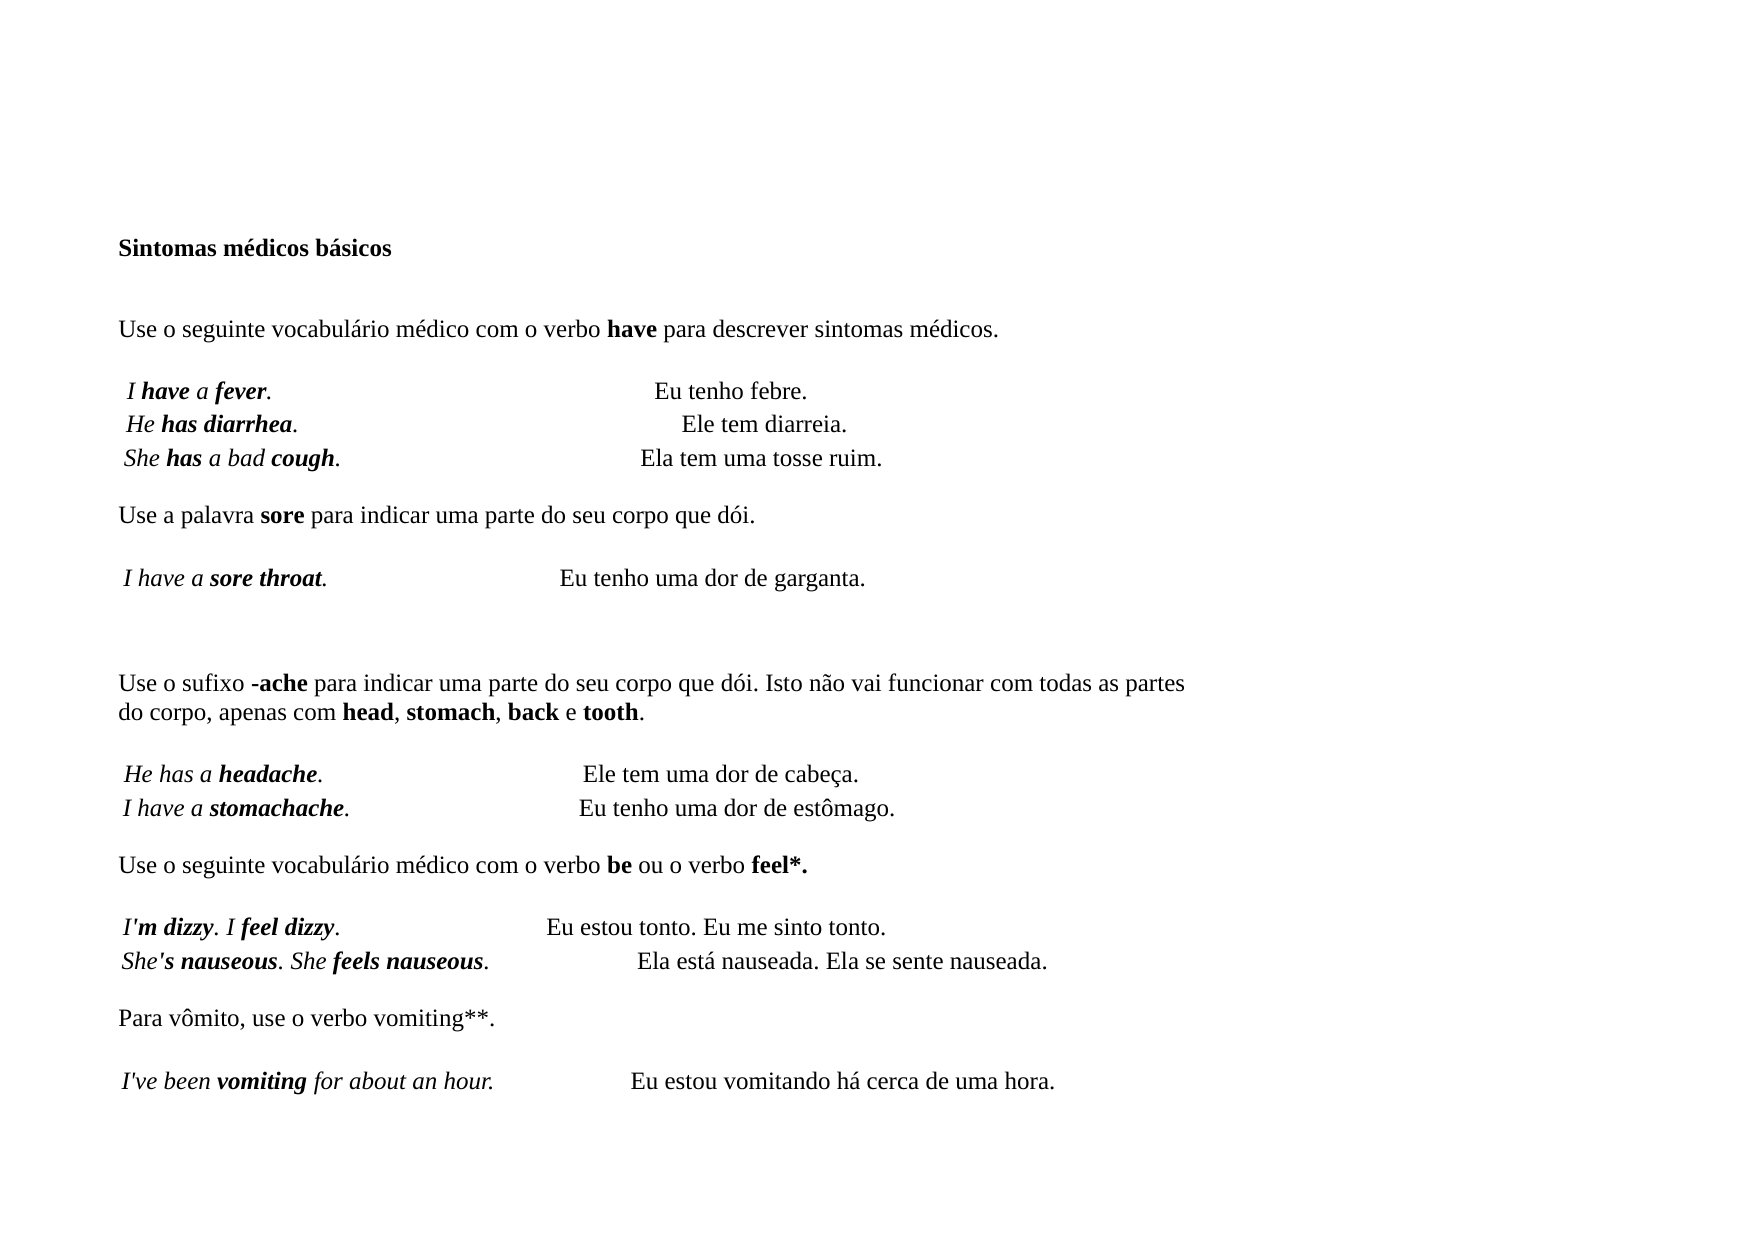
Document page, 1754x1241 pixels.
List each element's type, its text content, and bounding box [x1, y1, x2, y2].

table_header Ela está nauseada. Ela se sente nauseada. [637, 946, 1212, 975]
table_cell [124, 558, 1212, 563]
table_cell [126, 438, 1212, 443]
table_cell [118, 438, 126, 443]
table_header Eu estou vomitando há cerca de uma hora. [630, 1066, 1212, 1094]
table_header I'm dizzy. I feel dizzy. [123, 913, 546, 941]
table_cell [665, 754, 1212, 759]
table_header [118, 793, 123, 821]
table_header He has diarrhea. [126, 410, 681, 438]
table_header I have a sore throat. [123, 563, 559, 592]
table_cell [123, 908, 1212, 912]
table_header [118, 913, 123, 941]
table_header She's nauseous. She feels nauseous. [121, 946, 637, 975]
table_cell [123, 941, 1212, 946]
table_header [118, 410, 126, 438]
table_header Eu tenho febre. [654, 376, 1212, 405]
table_header I have a stomachache. [123, 793, 579, 821]
table_header Ela tem uma tosse ruim. [640, 443, 1212, 472]
table_cell Use a palavra sore para indicar uma parte do seu corpo que dói. [118, 472, 1212, 558]
table_header Ele tem diarreia. [681, 410, 1212, 438]
table_cell [118, 371, 665, 376]
table_cell [127, 405, 1212, 409]
table_cell [124, 788, 1212, 793]
table_cell Para vômito, use o verbo vomiting**. [118, 975, 1212, 1061]
table_header [118, 376, 127, 405]
table_header Ele tem uma dor de cabeça. [583, 759, 1212, 788]
table_header Eu tenho uma dor de estômago. [579, 793, 1212, 821]
table_cell [118, 754, 665, 759]
table_header [118, 563, 123, 592]
table_header He has a headache. [124, 759, 583, 788]
table_header [118, 759, 123, 788]
table_cell Use o seguinte vocabulário médico com o verbo be ou o verbo feel*. [118, 821, 1212, 908]
table_cell [121, 1061, 1212, 1066]
table_cell [665, 371, 1212, 376]
table_header She has a bad cough. [124, 443, 640, 472]
text Sintomas médicos básicos [118, 233, 1636, 295]
table_header Use o seguinte vocabulário médico com o verbo have para descrever sintomas médicos. [118, 314, 1212, 371]
table_header Eu estou tonto. Eu me sinto tonto. [546, 913, 1212, 941]
table_header I've been vomiting for about an hour. [121, 1066, 630, 1094]
table_header I have a fever. [127, 376, 654, 405]
table_header Use o sufixo -ache para indicar uma parte do seu corpo que dói. Isto não vai funcionar com todas as partes do corpo, apenas com head, stomach, back e tooth. [118, 668, 1212, 754]
table_header [118, 443, 124, 472]
table_header Eu tenho uma dor de garganta. [559, 563, 1212, 592]
